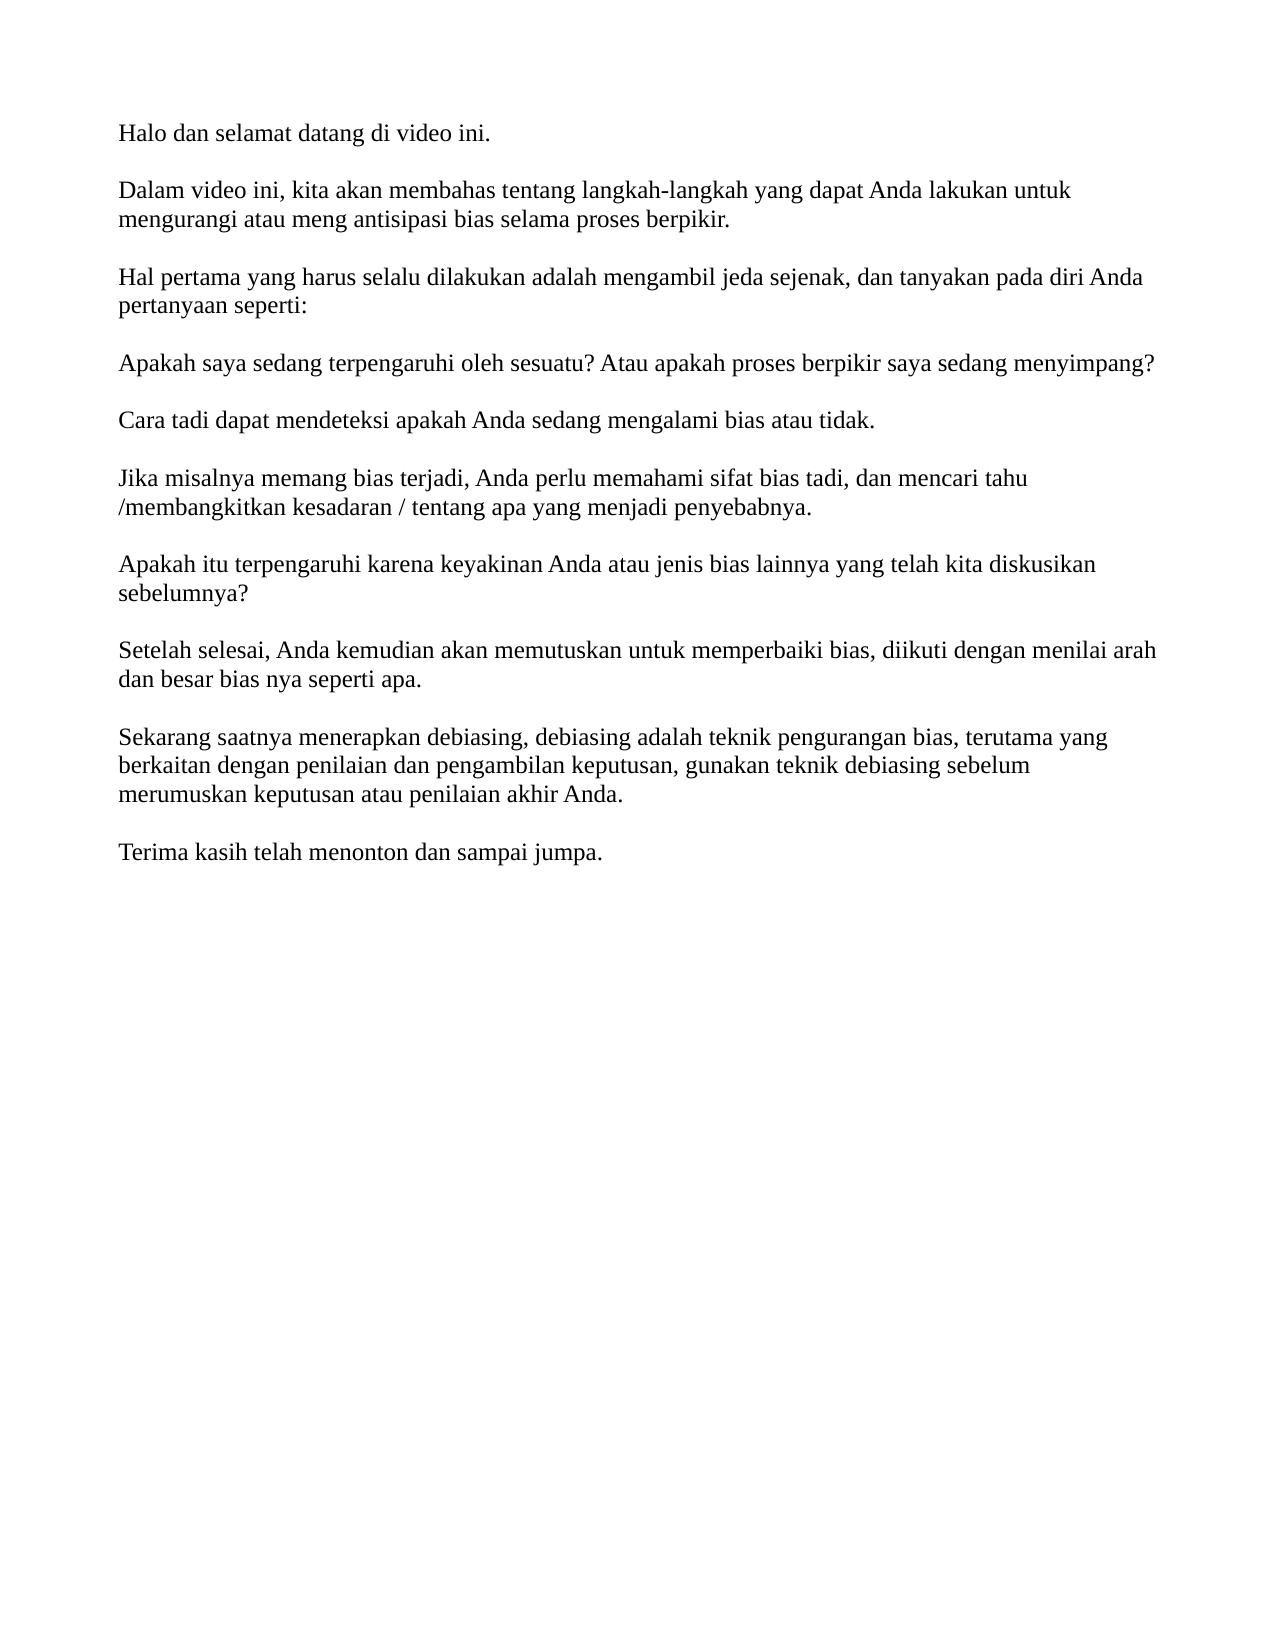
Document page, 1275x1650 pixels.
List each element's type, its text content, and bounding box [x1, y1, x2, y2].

text Setelah selesai, Anda kemudian akan memutuskan untuk memperbaiki bias, diikuti dengan menilai arah dan besar bias nya seperti apa. [118, 636, 1157, 693]
text Cara tadi dapat mendeteksi apakah Anda sedang mengalami bias atau tidak. [118, 406, 1157, 434]
text Sekarang saatnya menerapkan debiasing, debiasing adalah teknik pengurangan bias, terutama yang berkaitan dengan penilaian dan pengambilan keputusan, gunakan teknik debiasing sebelum merumuskan keputusan atau penilaian akhir Anda. [118, 722, 1157, 808]
text Hal pertama yang harus selalu dilakukan adalah mengambil jeda sejenak, dan tanyakan pada diri Anda pertanyaan seperti: [118, 262, 1157, 319]
text Apakah saya sedang terpengaruhi oleh sesuatu? Atau apakah proses berpikir saya sedang menyimpang? [118, 348, 1157, 377]
text Apakah itu terpengaruhi karena keyakinan Anda atau jenis bias lainnya yang telah kita diskusikan sebelumnya? [118, 549, 1157, 607]
text Jika misalnya memang bias terjadi, Anda perlu memahami sifat bias tadi, dan mencari tahu /membangkitkan kesadaran / tentang apa yang menjadi penyebabnya. [118, 463, 1157, 521]
text Dalam video ini, kita akan membahas tentang langkah-langkah yang dapat Anda lakukan untuk mengurangi atau meng antisipasi bias selama proses berpikir. [118, 176, 1157, 233]
text Terima kasih telah menonton dan sampai jumpa. [118, 837, 1157, 866]
text Halo dan selamat datang di video ini. [118, 118, 1157, 147]
